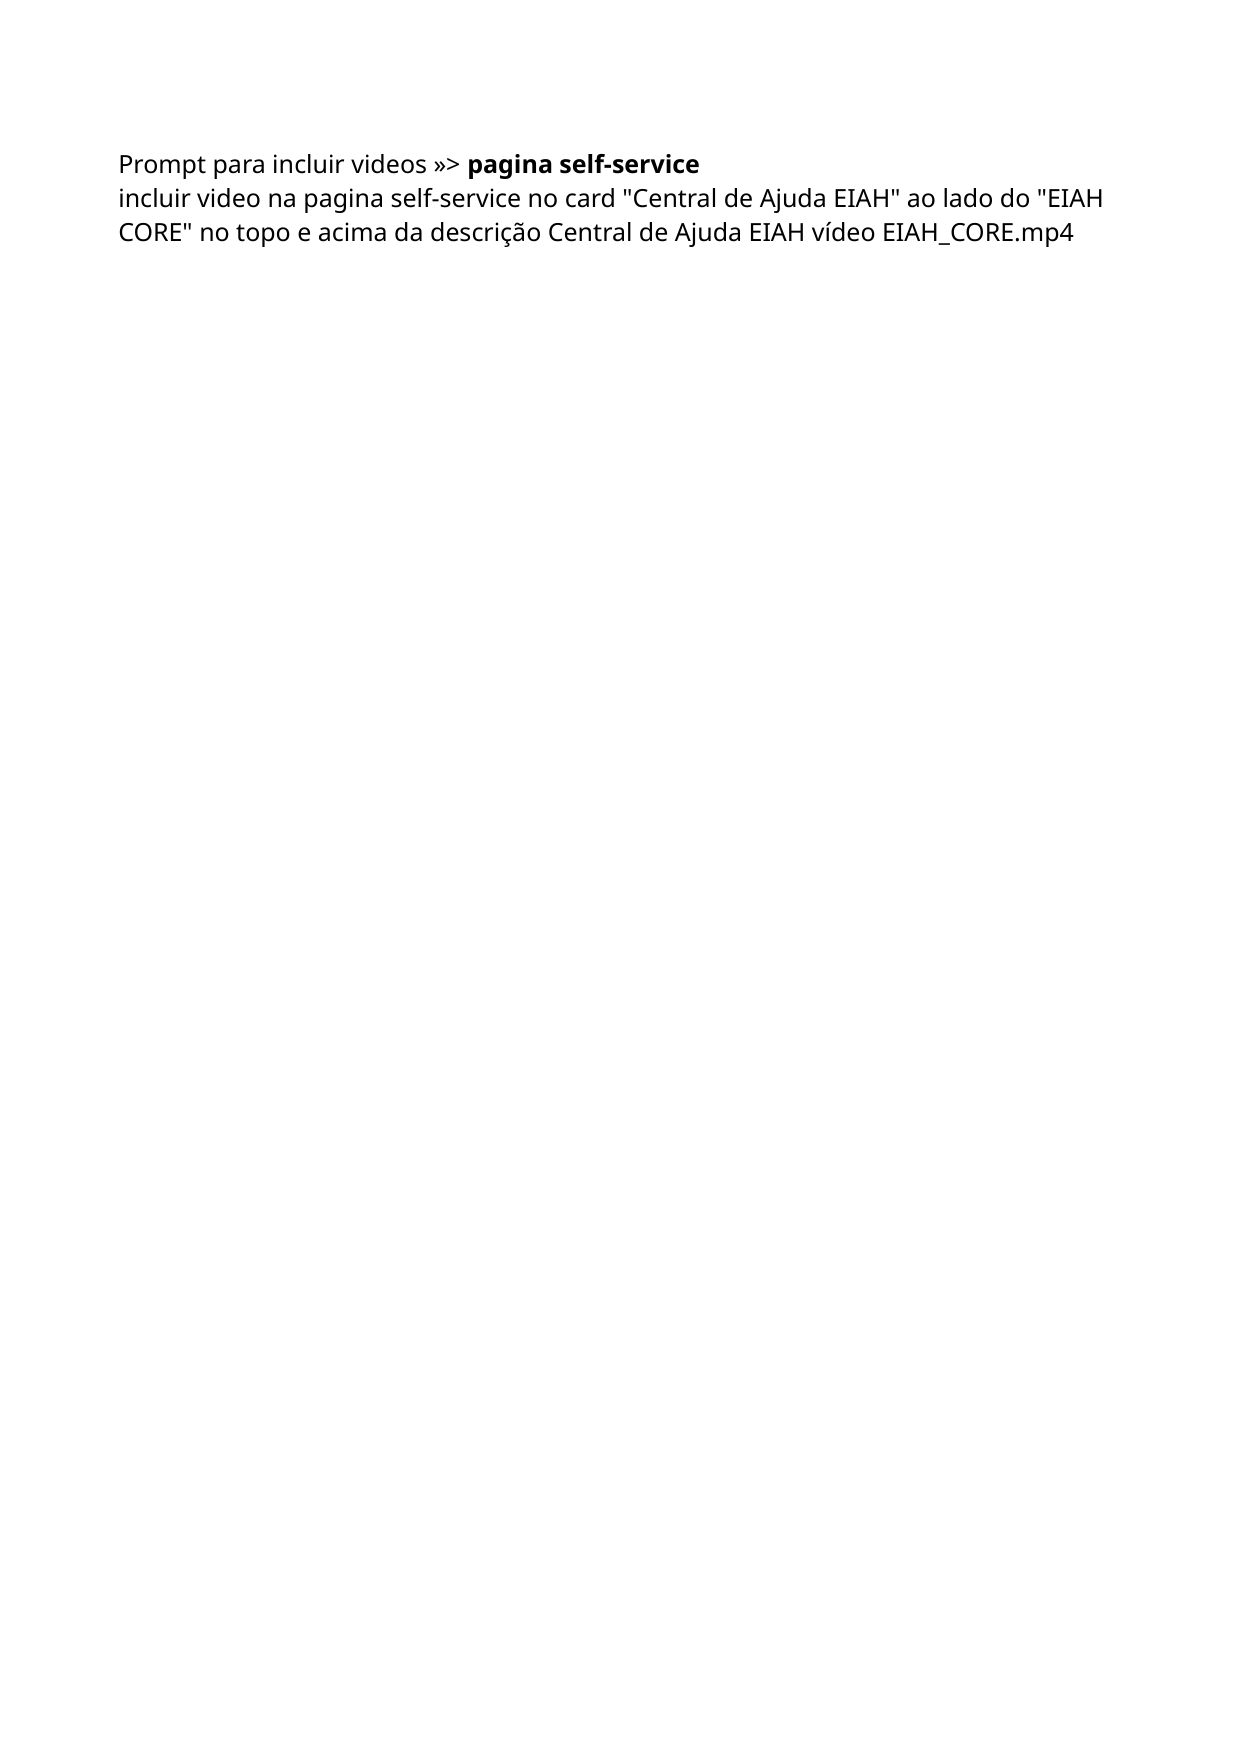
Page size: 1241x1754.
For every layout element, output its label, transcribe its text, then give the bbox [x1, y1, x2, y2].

text Prompt para incluir videos »> pagina self-service [118, 147, 1122, 181]
text incluir video na pagina self-service no card "Central de Ajuda EIAH" ao lado do "EIAH CORE" no topo e acima da descrição Central de Ajuda EIAH vídeo EIAH_CORE.mp4 [118, 181, 1122, 249]
